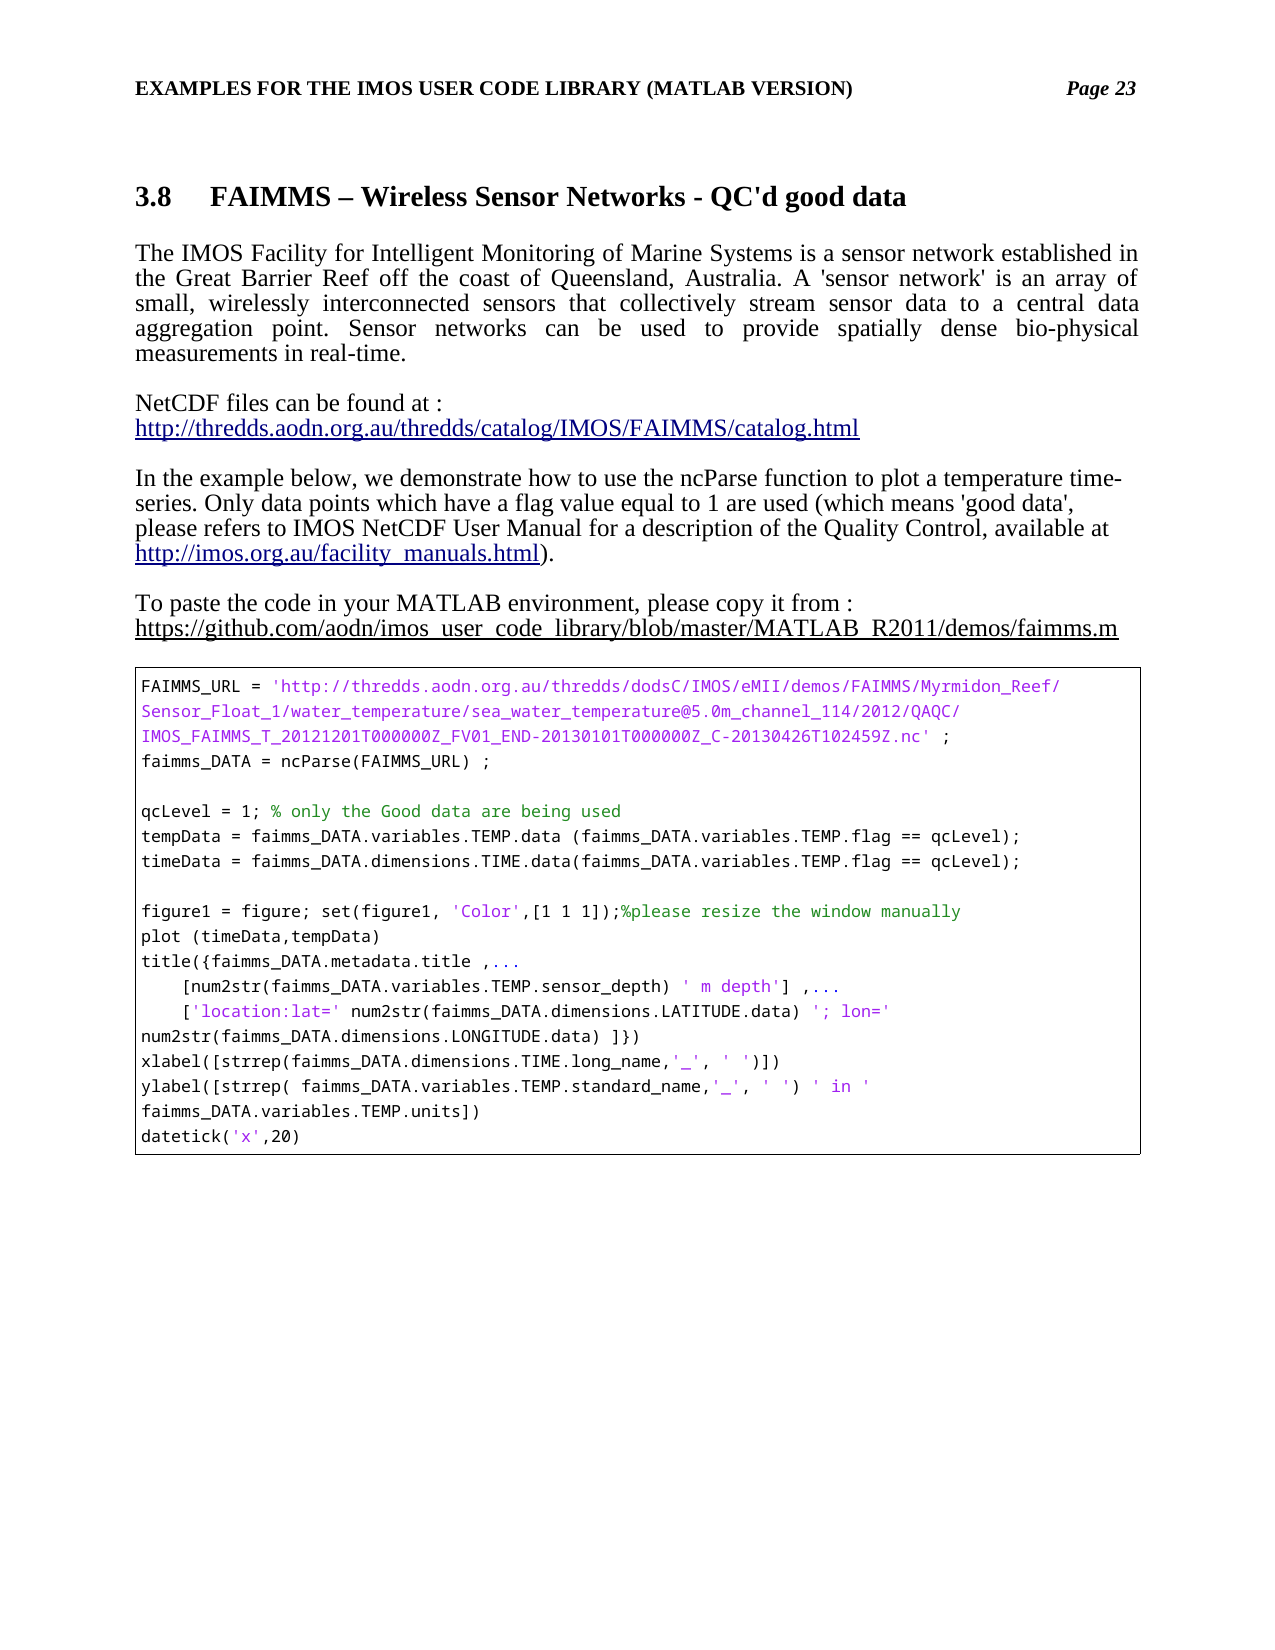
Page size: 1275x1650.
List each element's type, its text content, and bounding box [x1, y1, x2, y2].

text http://thredds.aodn.org.au/thredds/catalog/IMOS/FAIMMS/catalog.html [135, 417, 1140, 442]
text NetCDF files can be found at : [135, 392, 1140, 417]
text To paste the code in your MATLAB environment, please copy it from : [135, 592, 1140, 617]
subtitle FAIMMS – Wireless Sensor Networks - QC'd good data [135, 179, 1140, 213]
text In the example below, we demonstrate how to use the ncParse function to plot a temperature time-series. Only data points which have a flag value equal to 1 are used (which means 'good data', please refers to IMOS NetCDF User Manual for a description of the Quality Control, available at http://imos.org.au/facility_manuals.html). [135, 467, 1140, 567]
table_header FAIMMS_URL = 'http://thredds.aodn.org.au/thredds/dodsC/IMOS/eMII/demos/FAIMMS/Myrmidon_Reef/Sensor_Float_1/water_temperature/sea_water_temperature@5.0m_channel_114/2012/QAQC/IMOS_FAIMMS_T_20121201T000000Z_FV01_END-20130101T000000Z_C-20130426T102459Z.nc' ; faimms_DATA = ncParse(FAIMMS_URL) ; qcLevel = 1; % only the Good data are being used tempData = faimms_DATA.variables.TEMP.data (faimms_DATA.variables.TEMP.flag == qcLevel); timeData = faimms_DATA.dimensions.TIME.data(faimms_DATA.variables.TEMP.flag == qcLevel); figure1 = figure; set(figure1, 'Color',[1 1 1]);%please resize the window manually plot (timeData,tempData) title({faimms_DATA.metadata.title ,... [num2str(faimms_DATA.variables.TEMP.sensor_depth) ' m depth'] ,... ['location:lat=' num2str(faimms_DATA.dimensions.LATITUDE.data) '; lon=' num2str(faimms_DATA.dimensions.LONGITUDE.data) ]}) xlabel([strrep(faimms_DATA.dimensions.TIME.long_name,'_', ' ')]) ylabel([strrep( faimms_DATA.variables.TEMP.standard_name,'_', ' ') ' in ' faimms_DATA.variables.TEMP.units]) datetick('x',20) [136, 668, 1140, 1153]
text https://github.com/aodn/imos_user_code_library/blob/master/MATLAB_R2011/demos/faimms.m [135, 617, 1140, 642]
text The IMOS Facility for Intelligent Monitoring of Marine Systems is a sensor network established in the Great Barrier Reef off the coast of Queensland, Australia. A 'sensor network' is an array of small, wirelessly interconnected sensors that collectively stream sensor data to a central data aggregation point. Sensor networks can be used to provide spatially dense bio-physical measurements in real-time. [135, 242, 1140, 367]
